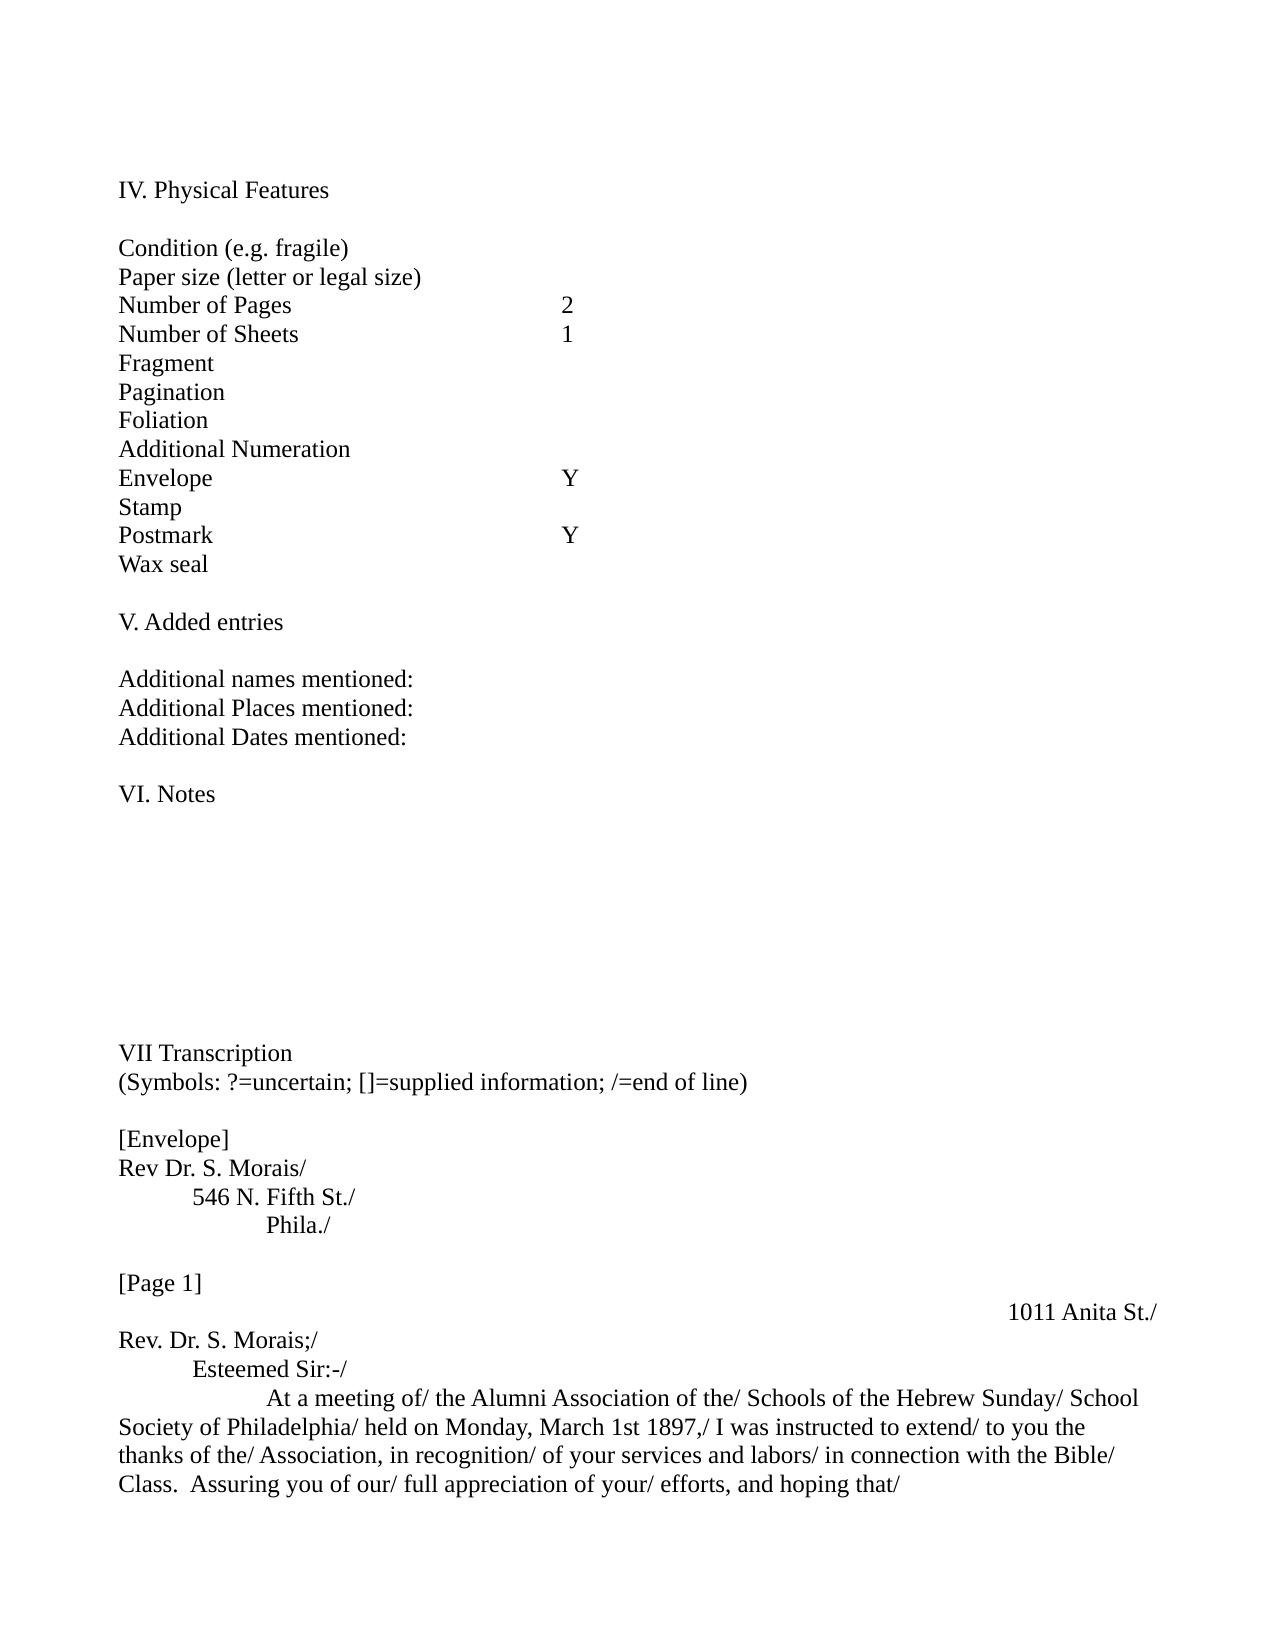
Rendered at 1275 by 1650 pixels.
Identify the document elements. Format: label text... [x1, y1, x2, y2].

text [Envelope] [118, 1124, 1157, 1153]
text Additional names mentioned: [118, 664, 1157, 693]
text [Page 1] [118, 1268, 1157, 1297]
text V. Added entries [118, 607, 1157, 636]
text Pagination [118, 377, 1157, 406]
text Fragment [118, 348, 1157, 377]
text 546 N. Fifth St./ [118, 1182, 1157, 1211]
text Rev. Dr. S. Morais;/ [118, 1326, 1157, 1354]
text IV. Physical Features [118, 176, 1157, 204]
text Stamp [118, 492, 1157, 521]
text Number of Sheets 1 [118, 319, 1157, 348]
text Esteemed Sir:-/ [118, 1354, 1157, 1383]
text (Symbols: ?=uncertain; []=supplied information; /=end of line) [118, 1067, 1157, 1096]
text VI. Notes [118, 779, 1157, 808]
text Additional Dates mentioned: [118, 722, 1157, 751]
text VII Transcription [118, 1038, 1157, 1067]
text Rev Dr. S. Morais/ [118, 1153, 1157, 1182]
text Envelope Y [118, 463, 1157, 492]
text Condition (e.g. fragile) [118, 233, 1157, 262]
text Postma rk Y [118, 521, 1157, 549]
text Paper size (letter or legal size) [118, 262, 1157, 291]
text Additional Numeration [118, 434, 1157, 463]
text At a meeting of/ the Alumni Association of the/ Schools of the Hebrew Sunday/ School Society of Philadelphia/ held on Monday, March 1st 1897,/ I was instructed to extend/ to you the thanks of the/ Association, in recognition/ of your services and labors/ in connection with the Bible/ Class. Assuring you of our/ full appreciation of your/ efforts, and hoping that/ [118, 1383, 1157, 1498]
text Foliation [118, 406, 1157, 434]
text Phila./ [118, 1211, 1157, 1239]
text 1011 Anita St./ [118, 1297, 1157, 1326]
text Additional Places mentioned: [118, 693, 1157, 722]
text Wax seal [118, 549, 1157, 578]
text Number of Pages 2 [118, 291, 1157, 319]
